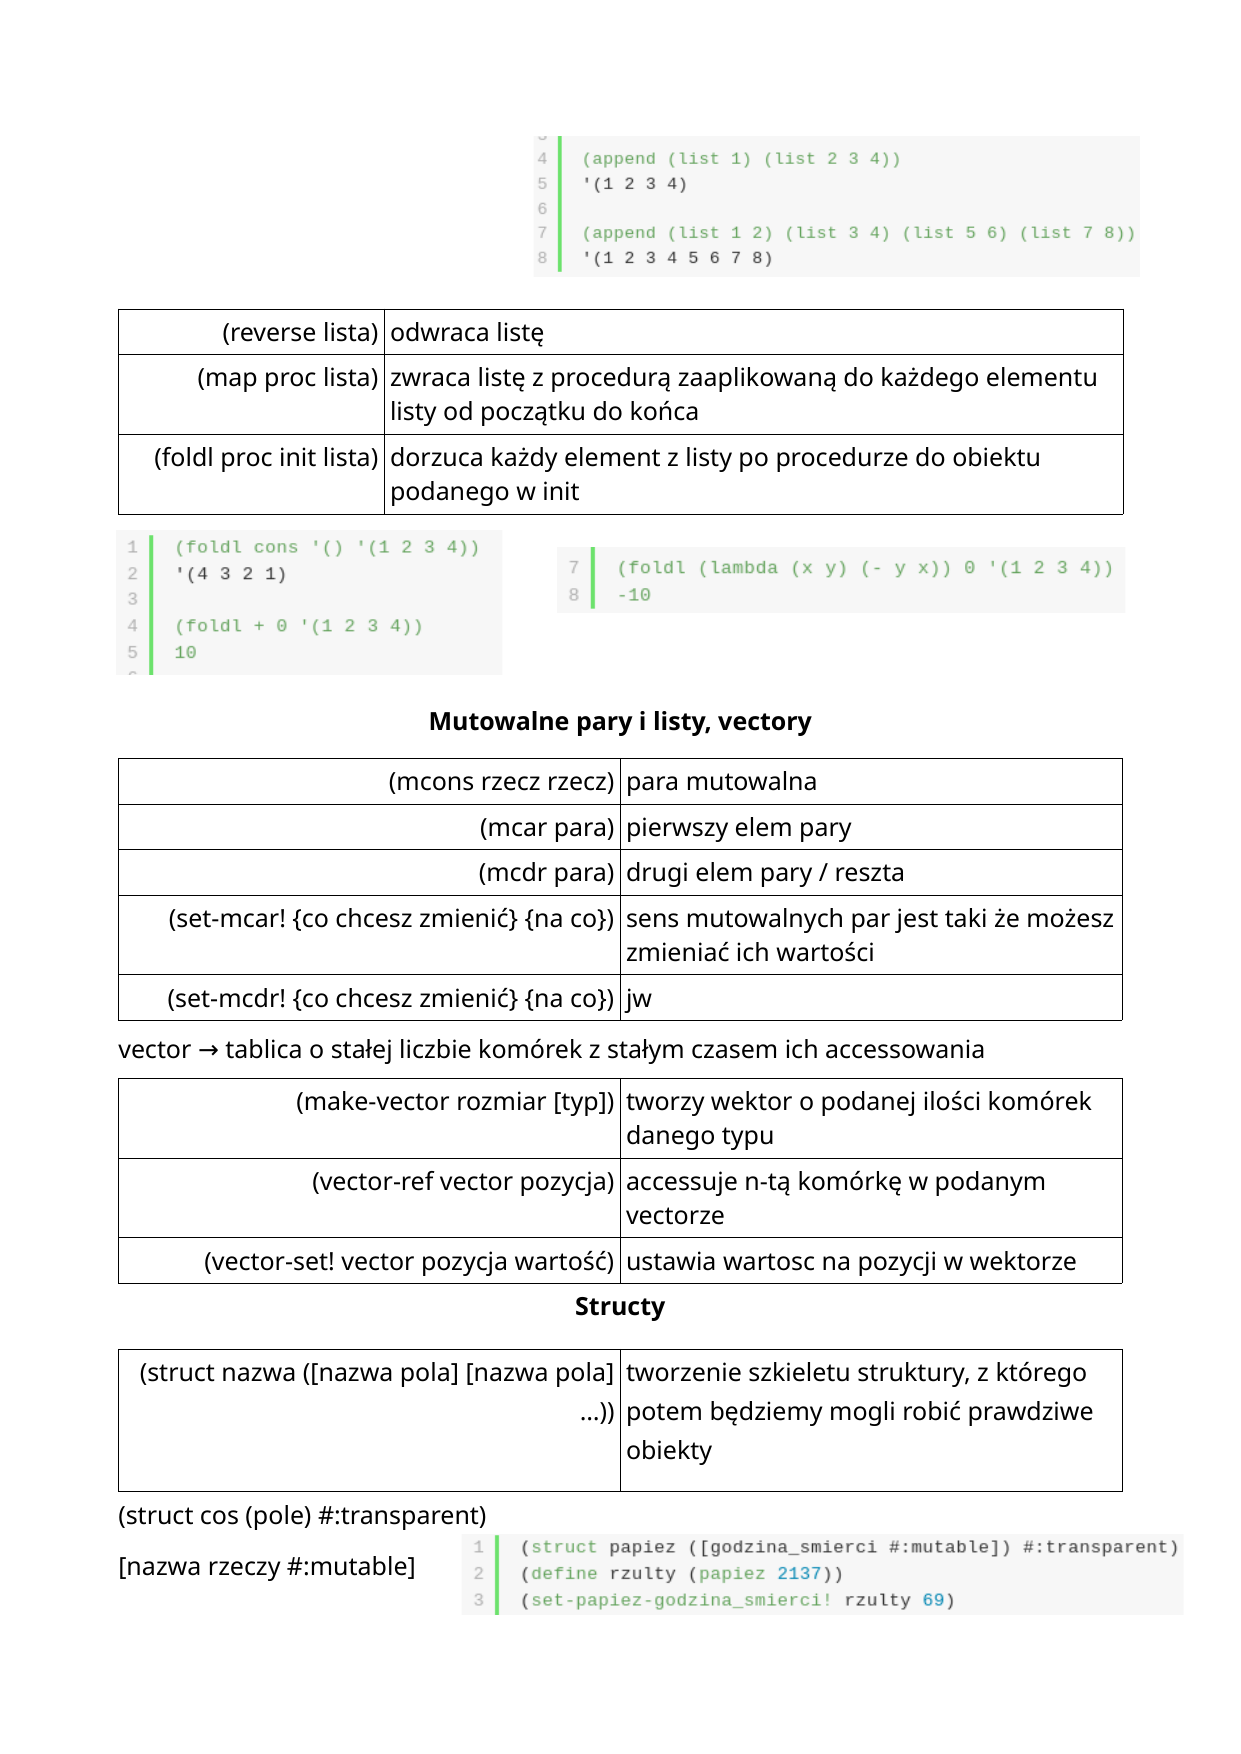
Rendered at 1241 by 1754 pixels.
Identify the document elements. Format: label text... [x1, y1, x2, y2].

table_cell jw [621, 975, 1122, 1020]
table_cell (set-mcar! {co chcesz zmienić} {na co}) [119, 896, 620, 974]
table_header para mutowalna [621, 759, 1122, 803]
picture [116, 530, 503, 675]
table_header odwraca listę [385, 310, 1123, 354]
text Mutowalne pary i listy, vectory [118, 704, 1122, 738]
table_cell pierwszy elem pary [621, 805, 1122, 849]
table_cell sens mutowalnych par jest taki że możesz zmieniać ich wartości [621, 896, 1122, 974]
table_header (mcons rzecz rzecz) [119, 759, 620, 803]
table_cell (vector-ref vector pozycja) [119, 1159, 620, 1237]
table_cell ustawia wartosc na pozycji w wektorze [621, 1238, 1122, 1283]
table_cell (map proc lista) [119, 355, 384, 434]
table_cell drugi elem pary / reszta [621, 850, 1122, 895]
table_cell zwraca listę z procedurą zaaplikowaną do każdego elementu listy od początku do końca [385, 355, 1123, 434]
table_header (make-vector rozmiar [typ]) [119, 1079, 620, 1158]
table_cell (vector-set! vector pozycja wartość) [119, 1238, 620, 1283]
table_cell (mcar para) [119, 805, 620, 849]
table_cell (foldl proc init lista) [119, 435, 384, 513]
table_cell (set-mcdr! {co chcesz zmienić} {na co}) [119, 975, 620, 1020]
table_header tworzy wektor o podanej ilości komórek danego typu [621, 1079, 1122, 1158]
picture [533, 136, 1140, 277]
table_header tworzenie szkieletu struktury, z którego potem będziemy mogli robić prawdziwe obiekty [621, 1350, 1122, 1491]
picture [461, 1534, 1184, 1615]
text Structy [118, 1289, 1122, 1323]
table_header (struct nazwa ([nazwa pola] [nazwa pola] …)) [119, 1350, 620, 1491]
table_cell dorzuca każdy element z listy po procedurze do obiektu podanego w init [385, 435, 1123, 513]
text (struct cos (pole) #:transparent) [118, 1497, 1122, 1532]
text [nazwa rzeczy #:mutable] [118, 1548, 461, 1583]
table_header (reverse lista) [119, 310, 384, 354]
text vector → tablica o stałej liczbie komórek z stałym czasem ich accessowania [118, 1032, 1122, 1066]
table_cell accessuje n-tą komórkę w podanym vectorze [621, 1159, 1122, 1237]
picture [557, 547, 1126, 613]
table_cell (mcdr para) [119, 850, 620, 895]
